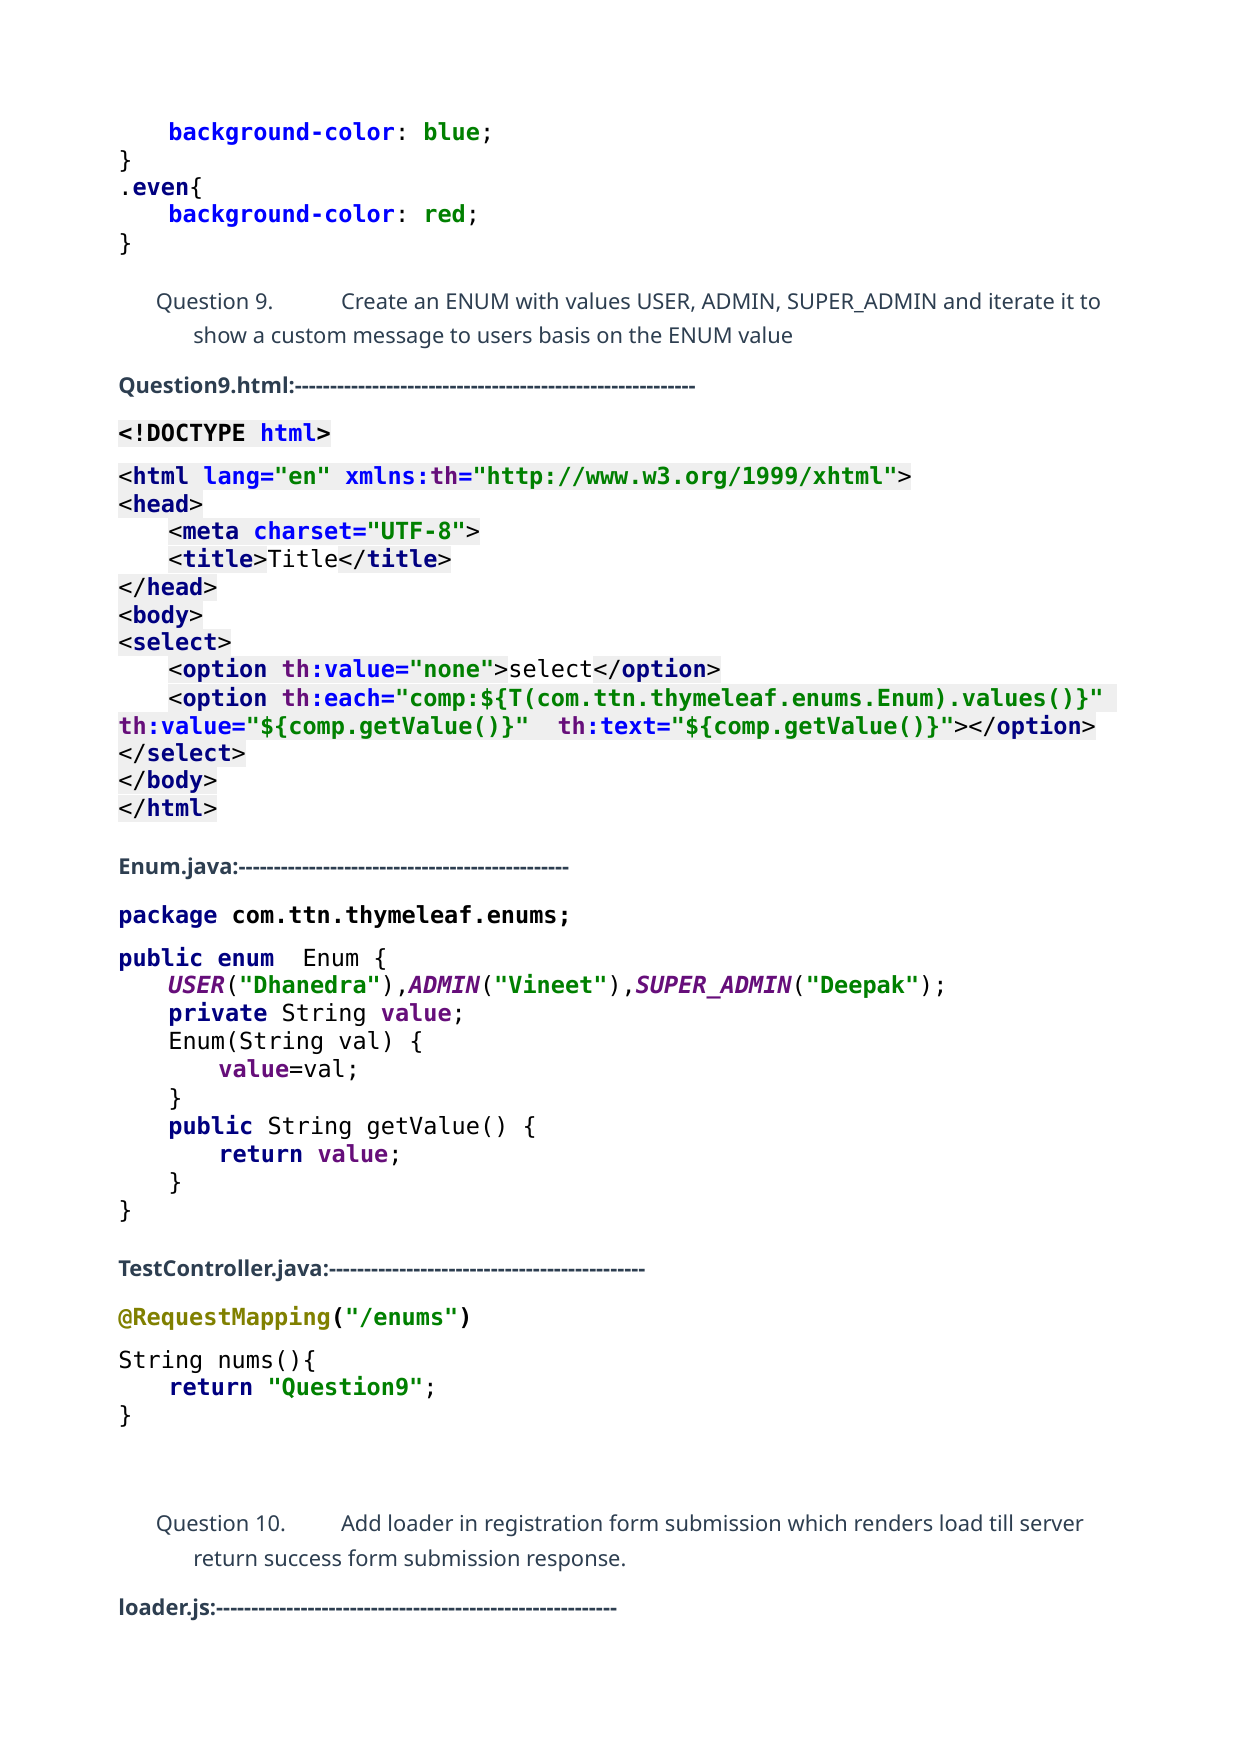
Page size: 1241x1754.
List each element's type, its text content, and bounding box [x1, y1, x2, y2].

text </select> [118, 740, 1122, 767]
text TestController.java:--------------------------------------------- [118, 1253, 1122, 1283]
text </head> [118, 574, 1122, 601]
text package com.ttn.thymeleaf.enums; [118, 901, 1122, 928]
text <body> [118, 601, 1122, 629]
text background-color: blue; [118, 118, 1122, 146]
text background-color: red; [118, 201, 1122, 229]
text .even{ [118, 174, 1122, 201]
text <option th:each="comp:${T(com.ttn.thymeleaf.enums.Enum).values()}" th:value="${comp.getValue()}" th:text="${comp.getValue()}"></option> [118, 684, 1122, 740]
text } [118, 1168, 1122, 1197]
text </body> [118, 767, 1122, 794]
text Question9.html:--------------------------------------------------------- [118, 370, 1122, 400]
text <option th:value="none">select</option> [118, 656, 1122, 684]
text @RequestMapping("/enums") [118, 1303, 1122, 1331]
text } [118, 1197, 1122, 1224]
text Enum.java:----------------------------------------------- [118, 851, 1122, 881]
text public enum Enum { [118, 944, 1122, 972]
text } [118, 1084, 1122, 1112]
text USER("Dhanedra"),ADMIN("Vineet"),SUPER_ADMIN("Deepak"); [118, 972, 1122, 1000]
text } [118, 146, 1122, 174]
text loader.js:--------------------------------------------------------- [118, 1592, 1122, 1622]
text public String getValue() { [118, 1112, 1122, 1140]
list Add loader in registration form submission which renders load till server return success form submission response. [156, 1508, 1122, 1572]
text } [118, 229, 1122, 257]
text <!DOCTYPE html> [118, 420, 1122, 447]
text return "Question9"; [118, 1374, 1122, 1402]
list Create an ENUM with values USER, ADMIN, SUPER_ADMIN and iterate it to show a custom message to users basis on the ENUM value [156, 286, 1122, 350]
text <title>Title</title> [118, 546, 1122, 574]
text <select> [118, 629, 1122, 656]
text <head> [118, 490, 1122, 518]
text </html> [118, 794, 1122, 822]
text return value; [118, 1140, 1122, 1168]
text private String value; [118, 1000, 1122, 1028]
text String nums(){ [118, 1346, 1122, 1374]
text Enum(String val) { [118, 1028, 1122, 1056]
text <meta charset="UTF-8"> [118, 518, 1122, 546]
text <html lang="en" xmlns:th="http://www.w3.org/1999/xhtml"> [118, 463, 1122, 490]
text } [118, 1402, 1122, 1429]
text value=val; [118, 1056, 1122, 1084]
